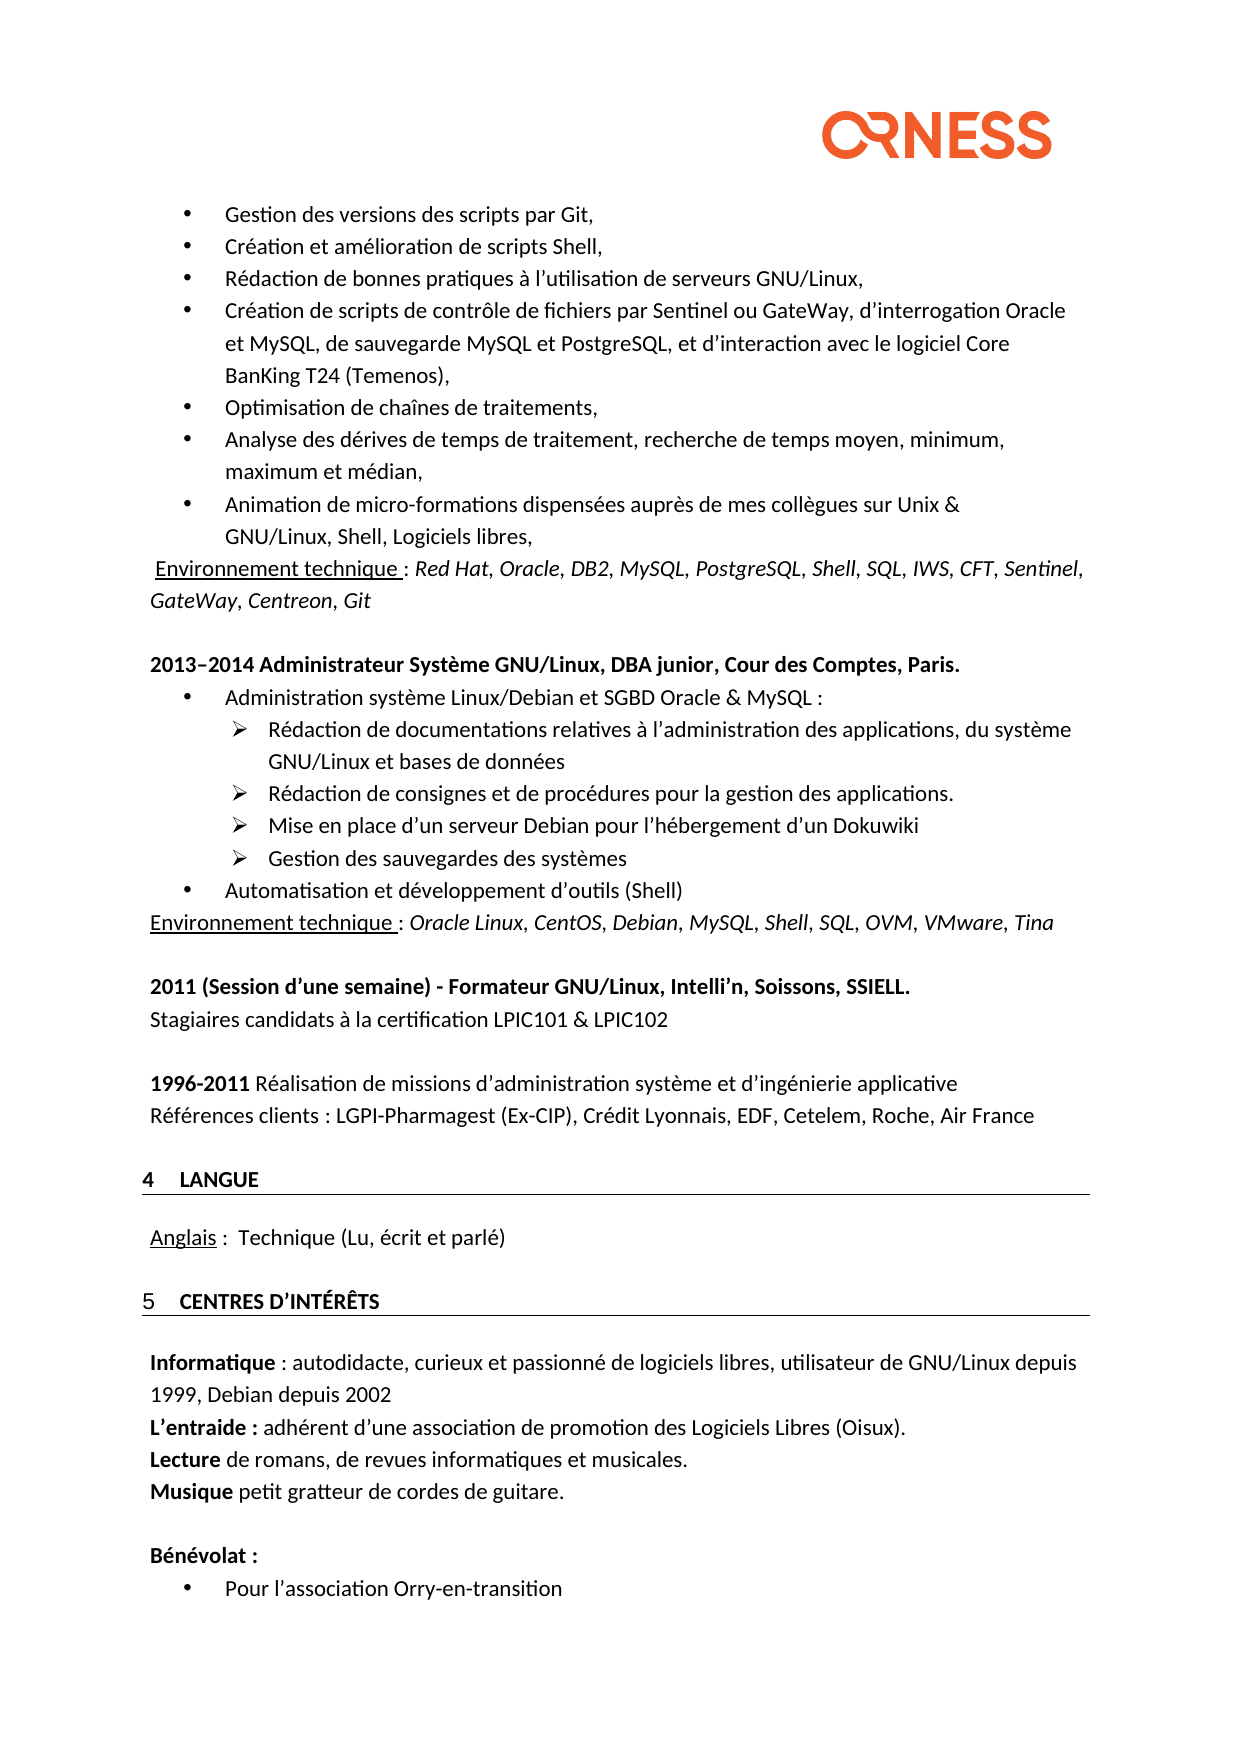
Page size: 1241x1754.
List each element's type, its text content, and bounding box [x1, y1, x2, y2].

picture [783, 75, 1091, 200]
list CENTRES D’INTÉRÊTS [142, 1287, 1090, 1315]
list Gestion des versions des scripts par Git, [187, 200, 1090, 228]
list Environnement technique : Oracle Linux, CentOS, Debian, MySQL, Shell, SQL, OVM, VMware, Tina [150, 908, 1090, 936]
list Mise en place d’un serveur Debian pour l’hébergement d’un Dokuwiki [231, 812, 1090, 839]
text 2011 (Session d’une semaine) - Formateur GNU/Linux, Intelli’n, Soissons, SSIELL. [150, 972, 1090, 1001]
list Automatisation et développement d’outils (Shell) [187, 876, 1090, 904]
text L’entraide : adhérent d’une association de promotion des Logiciels Libres (Oisux). [150, 1413, 1090, 1441]
text Bénévolat : [150, 1541, 1090, 1569]
list Gestion des sauvegardes des systèmes [231, 844, 1090, 872]
list Animation de micro-formations dispensées auprès de mes collègues sur Unix & [187, 490, 1090, 518]
list Analyse des dérives de temps de traitement, recherche de temps moyen, minimum, maximum et médian, [187, 425, 1090, 486]
list LANGUE [142, 1166, 1090, 1194]
list Pour l’association Orry-en-transition [187, 1574, 1090, 1602]
list Création et amélioration de scripts Shell, [187, 232, 1090, 260]
list Rédaction de consignes et de procédures pour la gestion des applications. [231, 779, 1090, 807]
text Musique petit gratteur de cordes de guitare. [150, 1477, 1090, 1505]
text Stagiaires candidats à la certification LPIC101 & LPIC102 [150, 1005, 1090, 1033]
list Rédaction de bonnes pratiques à l’utilisation de serveurs GNU/Linux, [187, 264, 1090, 292]
text Lecture de romans, de revues informatiques et musicales. [150, 1445, 1090, 1473]
text 1996-2011 Réalisation de missions d’administration système et d’ingénierie applicative [150, 1069, 1090, 1097]
list GNU/Linux, Shell, Logiciels libres, [225, 522, 1090, 550]
list Rédaction de documentations relatives à l’administration des applications, du système GNU/Linux et bases de données [231, 715, 1090, 775]
text Anglais : Technique (Lu, écrit et parlé) [150, 1223, 1090, 1251]
text Informatique : autodidacte, curieux et passionné de logiciels libres, utilisateur de GNU/Linux depuis 1999, Debian depuis 2002 [150, 1348, 1090, 1408]
list Création de scripts de contrôle de fichiers par Sentinel ou GateWay, d’interrogation Oracle et MySQL, de sauvegarde MySQL et PostgreSQL, et d’interaction avec le logiciel Core BanKing T24 (Temenos), [187, 297, 1090, 389]
list Administration système Linux/Debian et SGBD Oracle & MySQL : [187, 683, 1090, 711]
text Environnement technique : Red Hat, Oracle, DB2, MySQL, PostgreSQL, Shell, SQL, IWS, CFT, Sentinel, GateWay, Centreon, Git [150, 554, 1090, 614]
text 2013–2014 Administrateur Système GNU/Linux, DBA junior, Cour des Comptes, Paris. [150, 651, 1090, 679]
list Optimisation de chaînes de traitements, [187, 393, 1090, 421]
text Références clients : LGPI-Pharmagest (Ex-CIP), Crédit Lyonnais, EDF, Cetelem, Roche, Air France [150, 1101, 1090, 1129]
